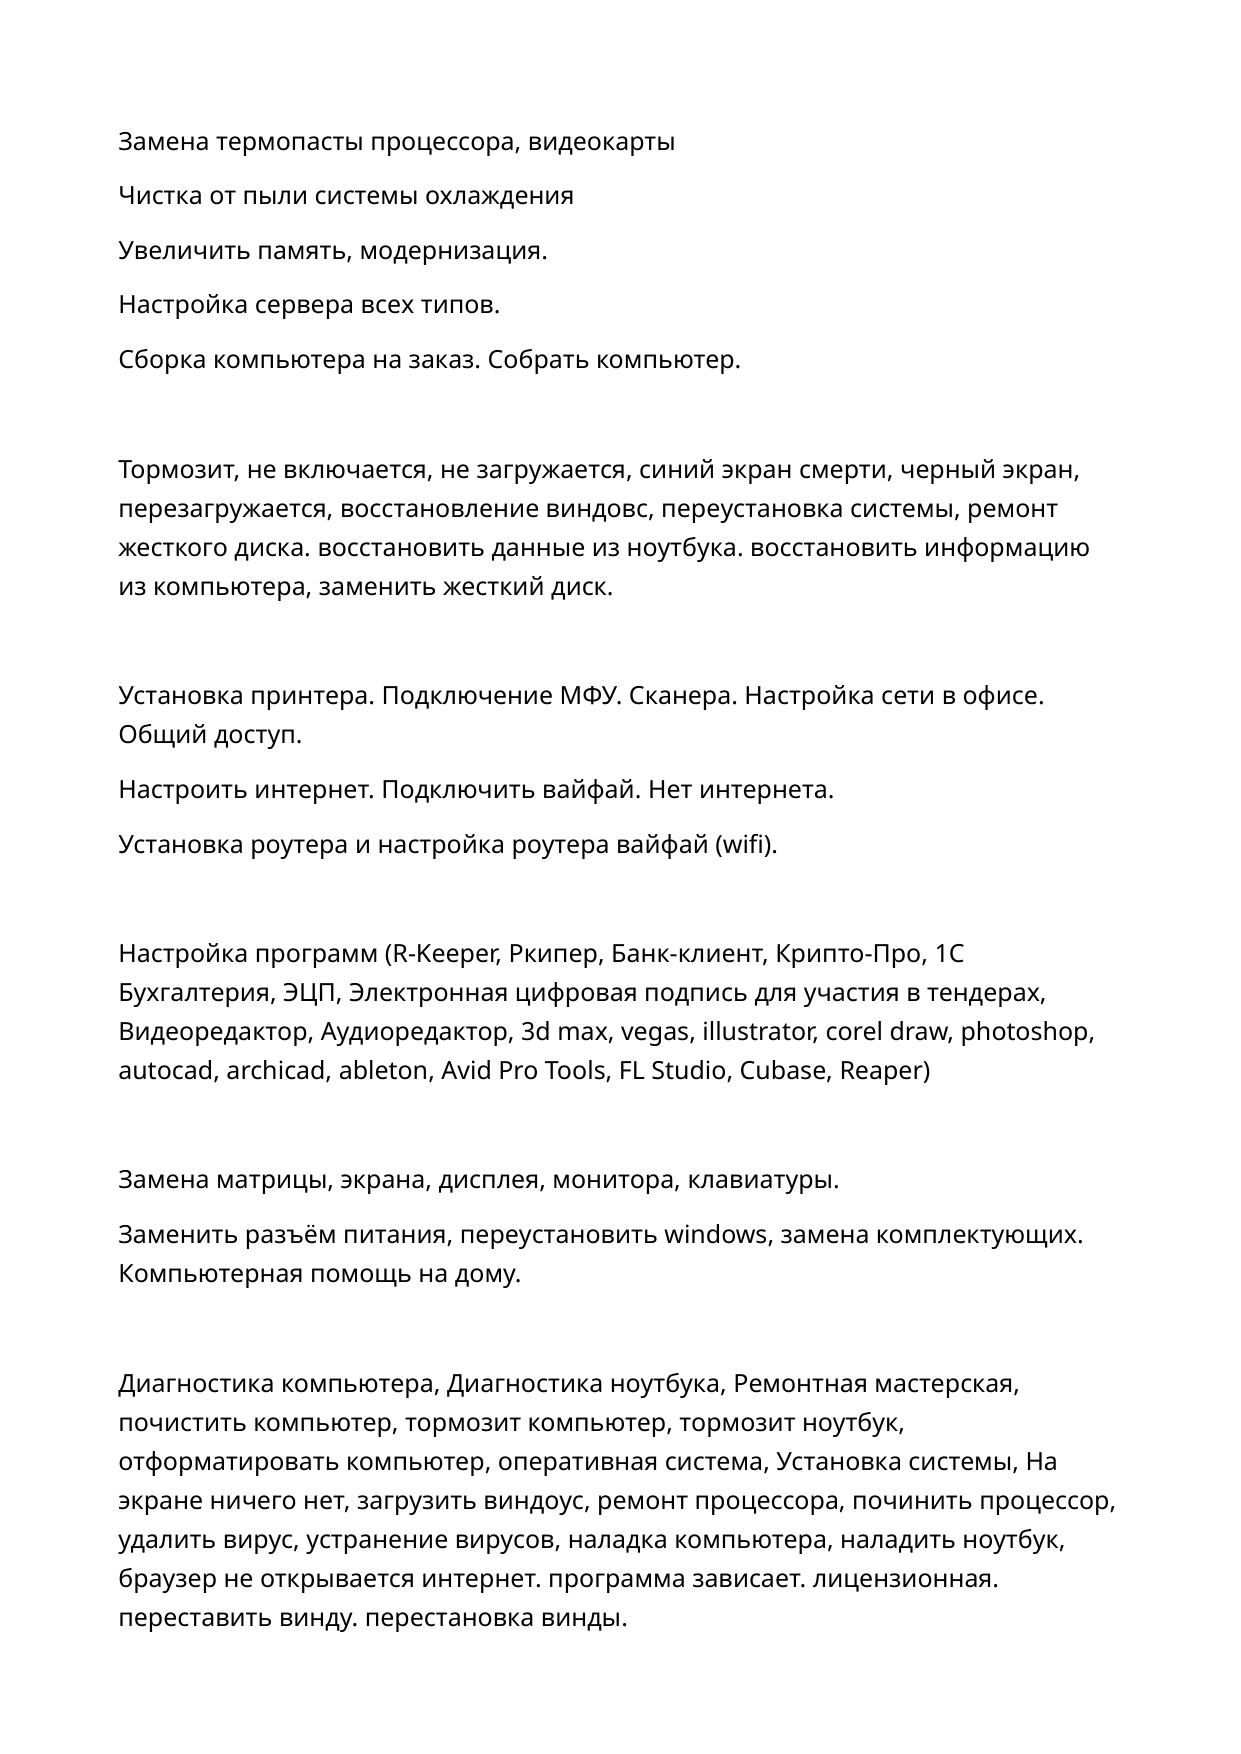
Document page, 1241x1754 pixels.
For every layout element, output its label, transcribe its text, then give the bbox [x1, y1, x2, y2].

text Заменить разъём питания, переустановить windows, замена комплектующих. Компьютерная помощь на дому. [118, 1212, 1122, 1290]
text Установка роутера и настройка роутера вайфай (wifi). [118, 821, 1122, 860]
text Замена термопасты процессора, видеокарты [118, 118, 1122, 157]
text Чистка от пыли системы охлаждения [118, 173, 1122, 212]
text Настройка сервера всех типов. [118, 282, 1122, 321]
text Установка принтера. Подключение МФУ. Сканера. Настройка сети в офисе. Общий доступ. [118, 673, 1122, 751]
text Сборка компьютера на заказ. Собрать компьютер. [118, 337, 1122, 376]
text Замена матрицы, экрана, дисплея, монитора, клавиатуры. [118, 1157, 1122, 1196]
text Настройка программ (R-Keeper, Ркипер, Банк-клиент, Крипто-Про, 1С Бухгалтерия, ЭЦП, Электронная цифровая подпись для участия в тендерах, Видеоредактор, Аудиоредактор, 3d max, vegas, illustrator, corel draw, photoshop, autocad, archicad, ableton, Avid Pro Tools, FL Studio, Cubase, Reaper) [118, 931, 1122, 1087]
text Тормозит, не включается, не загружается, синий экран смерти, черный экран, перезагружается, восстановление виндовс, переустановка системы, ремонт жесткого диска. восстановить данные из ноутбука. восстановить информацию из компьютера, заменить жесткий диск. [118, 446, 1122, 602]
text Настроить интернет. Подключить вайфай. Нет интернета. [118, 767, 1122, 806]
text Увеличить память, модернизация. [118, 227, 1122, 267]
text Диагностика компьютера, Диагностика ноутбука, Ремонтная мастерская, почистить компьютер, тормозит компьютер, тормозит ноутбук, отформатировать компьютер, оперативная система, Установка системы, На экране ничего нет, загрузить виндоус, ремонт процессора, починить процессор, удалить вирус, устранение вирусов, наладка компьютера, наладить ноутбук, браузер не открывается интернет. программа зависает. лицензионная. переставить винду. перестановка винды. [118, 1360, 1122, 1634]
